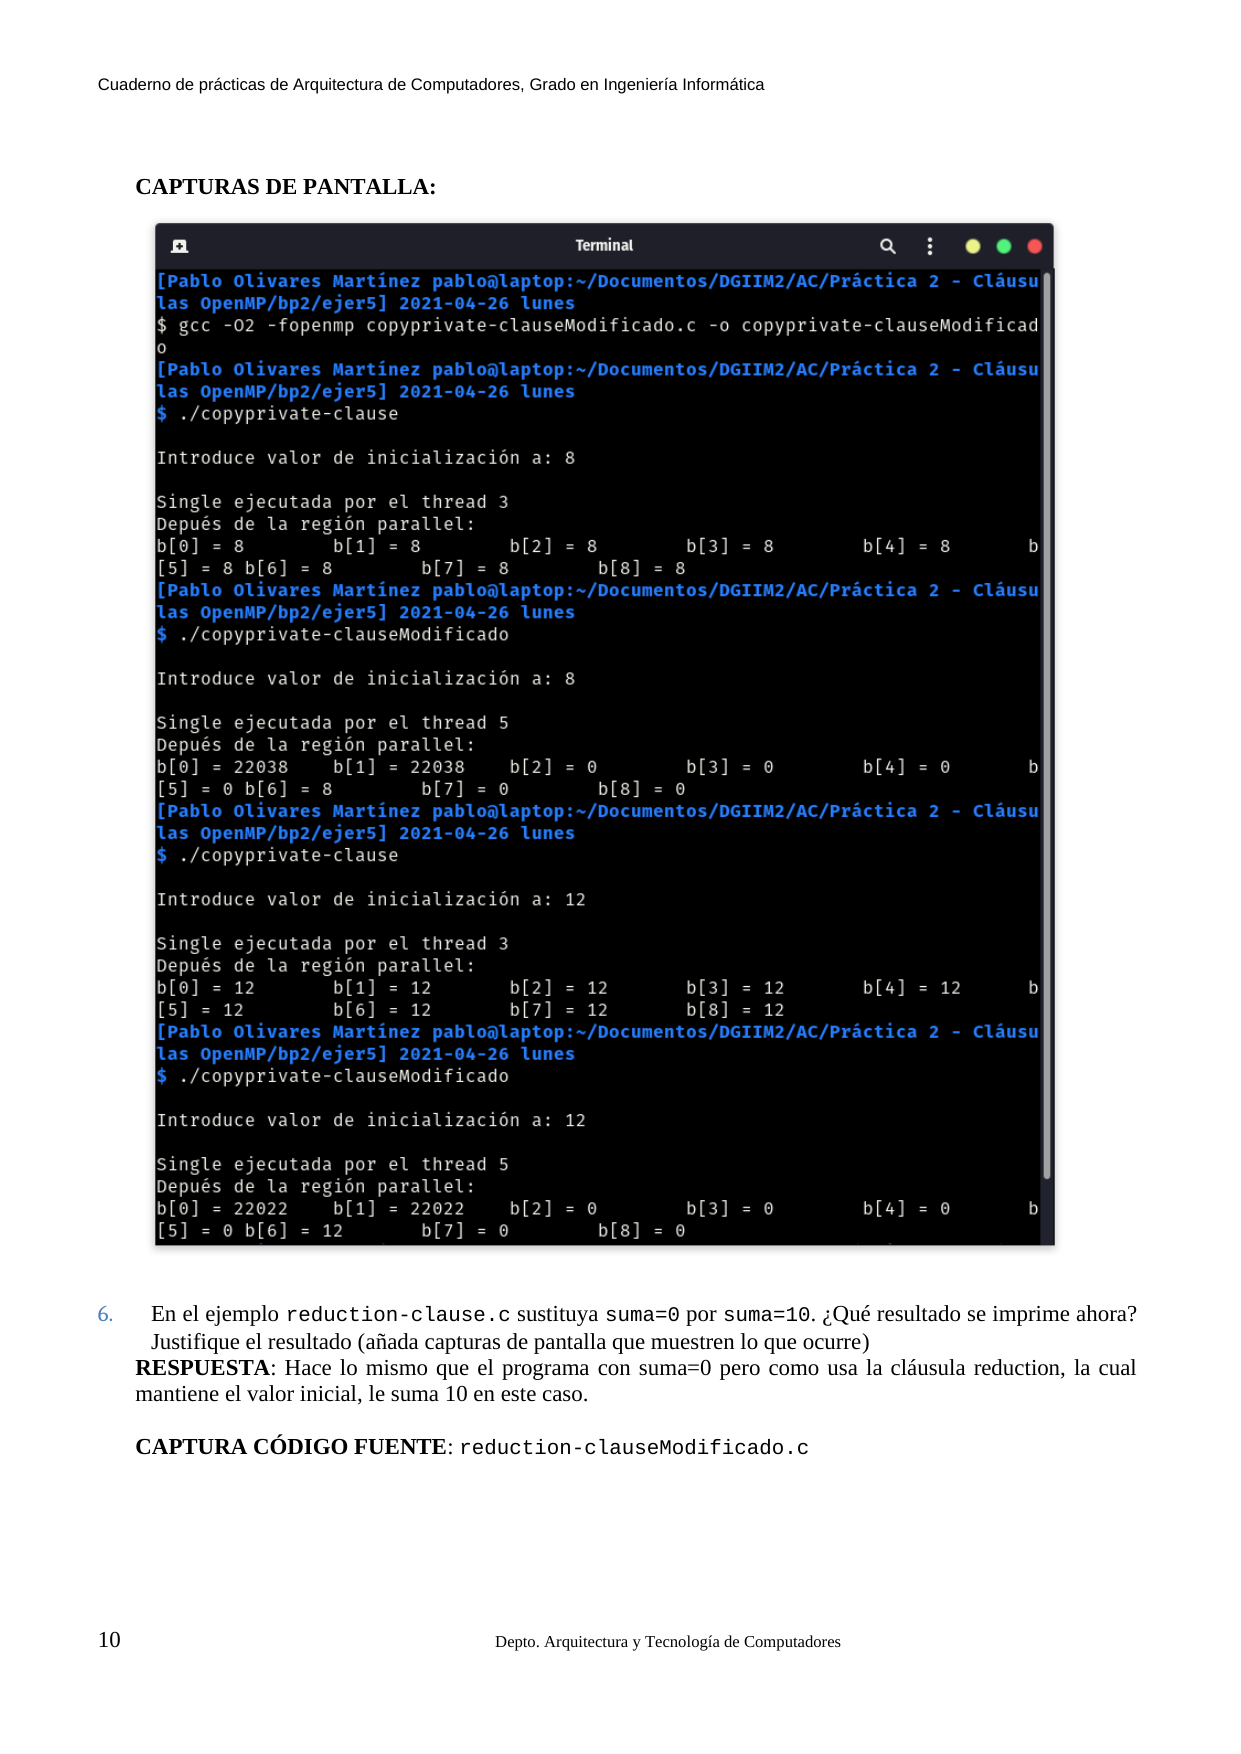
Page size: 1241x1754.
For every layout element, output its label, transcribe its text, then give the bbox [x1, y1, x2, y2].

list En el ejemplo reduction-clause.c sustituya suma=0 por suma=10. ¿Qué resultado se imprime ahora? Justifique el resultado (añada capturas de pantalla que muestren lo que ocurre) [98, 1300, 1138, 1354]
text RESPUESTA: Hace lo mismo que el programa con suma=0 pero como usa la cláusula reduction, la cual mantiene el valor inicial, le suma 10 en este caso. [135, 1354, 1138, 1407]
text CAPTURA CÓDIGO FUENTE: reduction-clauseModificado.c [135, 1433, 1138, 1461]
picture [141, 212, 1068, 1262]
text CAPTURAS DE PANTALLA: [135, 173, 1138, 199]
